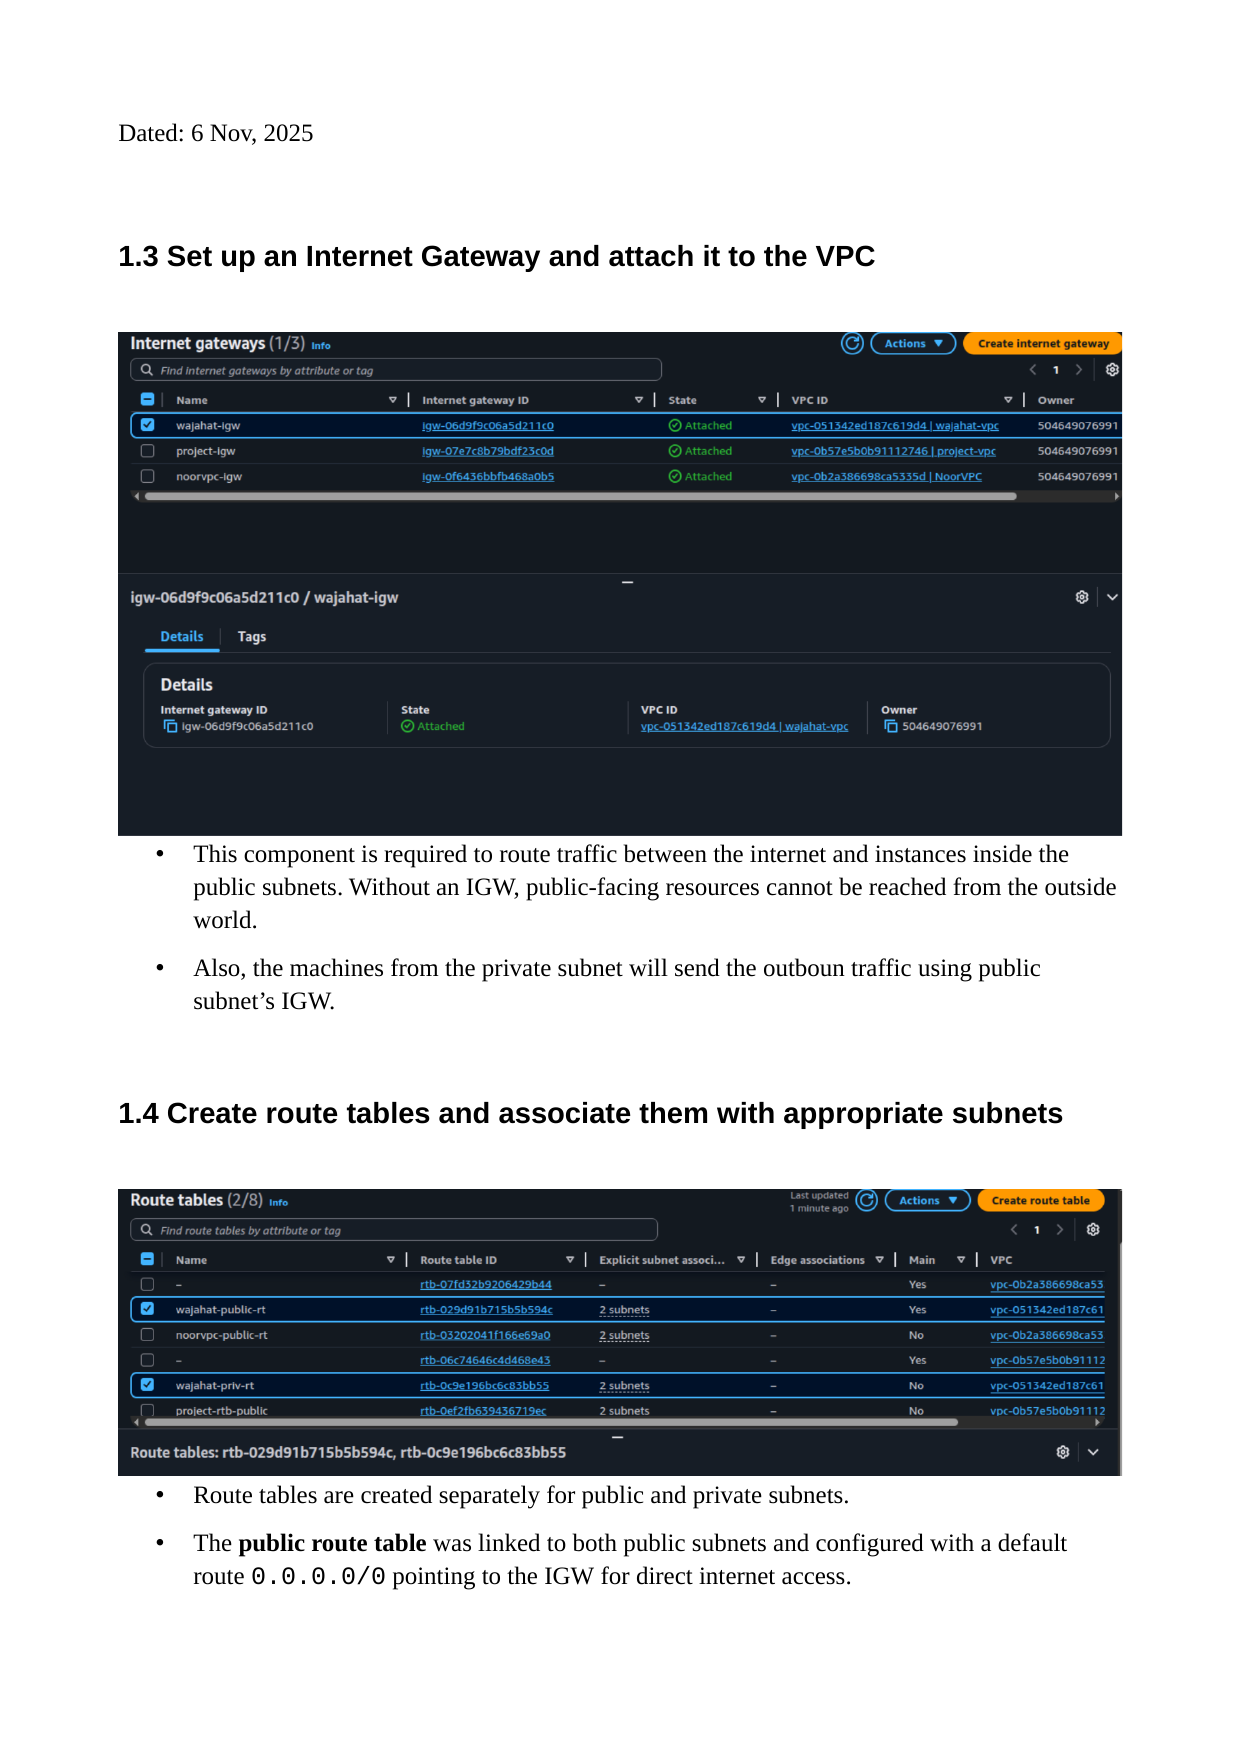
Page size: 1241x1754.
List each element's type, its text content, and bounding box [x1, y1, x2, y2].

subtitle 1.3 Set up an Internet Gateway and attach it to the VPC [118, 238, 1122, 272]
list Route tables are created separately for public and private subnets. [156, 1476, 1122, 1509]
list This component is required to route traffic between the internet and instances inside the public subnets. Without an IGW, public-facing resources cannot be reached from the outside world. [156, 836, 1122, 934]
picture [118, 1189, 1123, 1476]
subtitle 1.4 Create route tables and associate them with appropriate subnets [118, 1096, 1122, 1129]
list The public route table was linked to both public subnets and configured with a default route 0.0.0.0/0 pointing to the IGW for direct internet access. [156, 1528, 1122, 1592]
picture [118, 332, 1123, 836]
list Also, the machines from the private subnet will send the outboun traffic using public subnet’s IGW. [156, 953, 1122, 1015]
